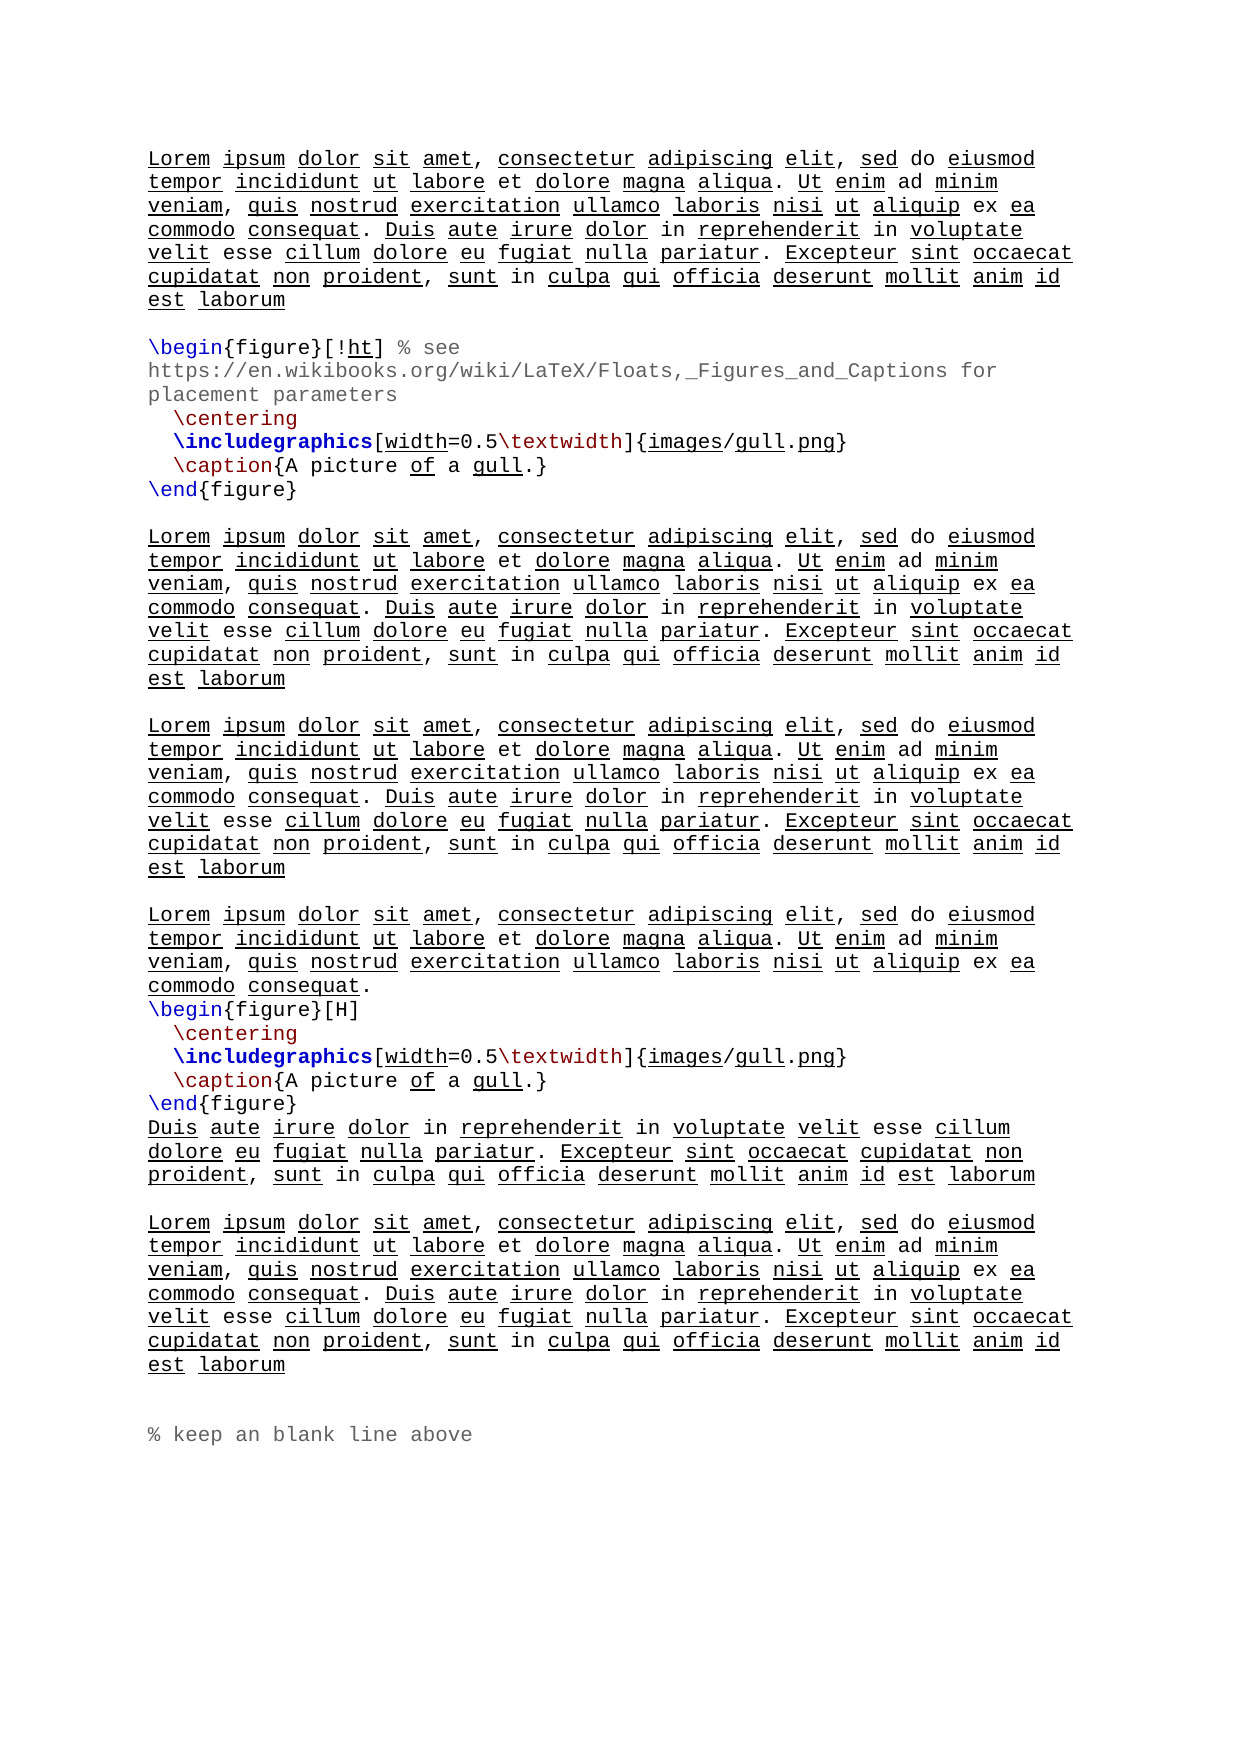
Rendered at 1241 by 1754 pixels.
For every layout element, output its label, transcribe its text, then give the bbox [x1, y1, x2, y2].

text % keep an blank line above [148, 1424, 1093, 1448]
text Lorem ipsum dolor sit amet, consectetur adipiscing elit, sed do eiusmod tempor incididunt ut labore et dolore magna aliqua. Ut enim ad minim veniam, quis nostrud exercitation ullamco laboris nisi ut aliquip ex ea commodo consequat. Duis aute irure dolor in reprehenderit in voluptate velit esse cillum dolore eu fugiat nulla pariatur. Excepteur sint occaecat cupidatat non proident, sunt in culpa qui officia deserunt mollit anim id est laborum [148, 1212, 1093, 1377]
text \caption{A picture of a gull.} [148, 1070, 1093, 1093]
text Lorem ipsum dolor sit amet, consectetur adipiscing elit, sed do eiusmod tempor incididunt ut labore et dolore magna aliqua. Ut enim ad minim veniam, quis nostrud exercitation ullamco laboris nisi ut aliquip ex ea commodo consequat. [148, 904, 1093, 999]
text \caption{A picture of a gull.} [148, 455, 1093, 479]
text \end{figure} [148, 1093, 1093, 1117]
text \end{figure} [148, 479, 1093, 502]
text \includegraphics[width=0.5\textwidth]{images/gull.png} [148, 1046, 1093, 1070]
text \centering [148, 1022, 1093, 1046]
text Lorem ipsum dolor sit amet, consectetur adipiscing elit, sed do eiusmod tempor incididunt ut labore et dolore magna aliqua. Ut enim ad minim veniam, quis nostrud exercitation ullamco laboris nisi ut aliquip ex ea commodo consequat. Duis aute irure dolor in reprehenderit in voluptate velit esse cillum dolore eu fugiat nulla pariatur. Excepteur sint occaecat cupidatat non proident, sunt in culpa qui officia deserunt mollit anim id est laborum [148, 148, 1093, 313]
text \includegraphics[width=0.5\textwidth]{images/gull.png} [148, 431, 1093, 455]
text \begin{figure}[!ht] % see https://en.wikibooks.org/wiki/LaTeX/Floats,_Figures_and_Captions for placement parameters [148, 337, 1093, 408]
text \centering [148, 408, 1093, 431]
text \begin{figure}[H] [148, 999, 1093, 1022]
text Duis aute irure dolor in reprehenderit in voluptate velit esse cillum dolore eu fugiat nulla pariatur. Excepteur sint occaecat cupidatat non proident, sunt in culpa qui officia deserunt mollit anim id est laborum [148, 1117, 1093, 1188]
text Lorem ipsum dolor sit amet, consectetur adipiscing elit, sed do eiusmod tempor incididunt ut labore et dolore magna aliqua. Ut enim ad minim veniam, quis nostrud exercitation ullamco laboris nisi ut aliquip ex ea commodo consequat. Duis aute irure dolor in reprehenderit in voluptate velit esse cillum dolore eu fugiat nulla pariatur. Excepteur sint occaecat cupidatat non proident, sunt in culpa qui officia deserunt mollit anim id est laborum [148, 715, 1093, 881]
text Lorem ipsum dolor sit amet, consectetur adipiscing elit, sed do eiusmod tempor incididunt ut labore et dolore magna aliqua. Ut enim ad minim veniam, quis nostrud exercitation ullamco laboris nisi ut aliquip ex ea commodo consequat. Duis aute irure dolor in reprehenderit in voluptate velit esse cillum dolore eu fugiat nulla pariatur. Excepteur sint occaecat cupidatat non proident, sunt in culpa qui officia deserunt mollit anim id est laborum [148, 526, 1093, 691]
